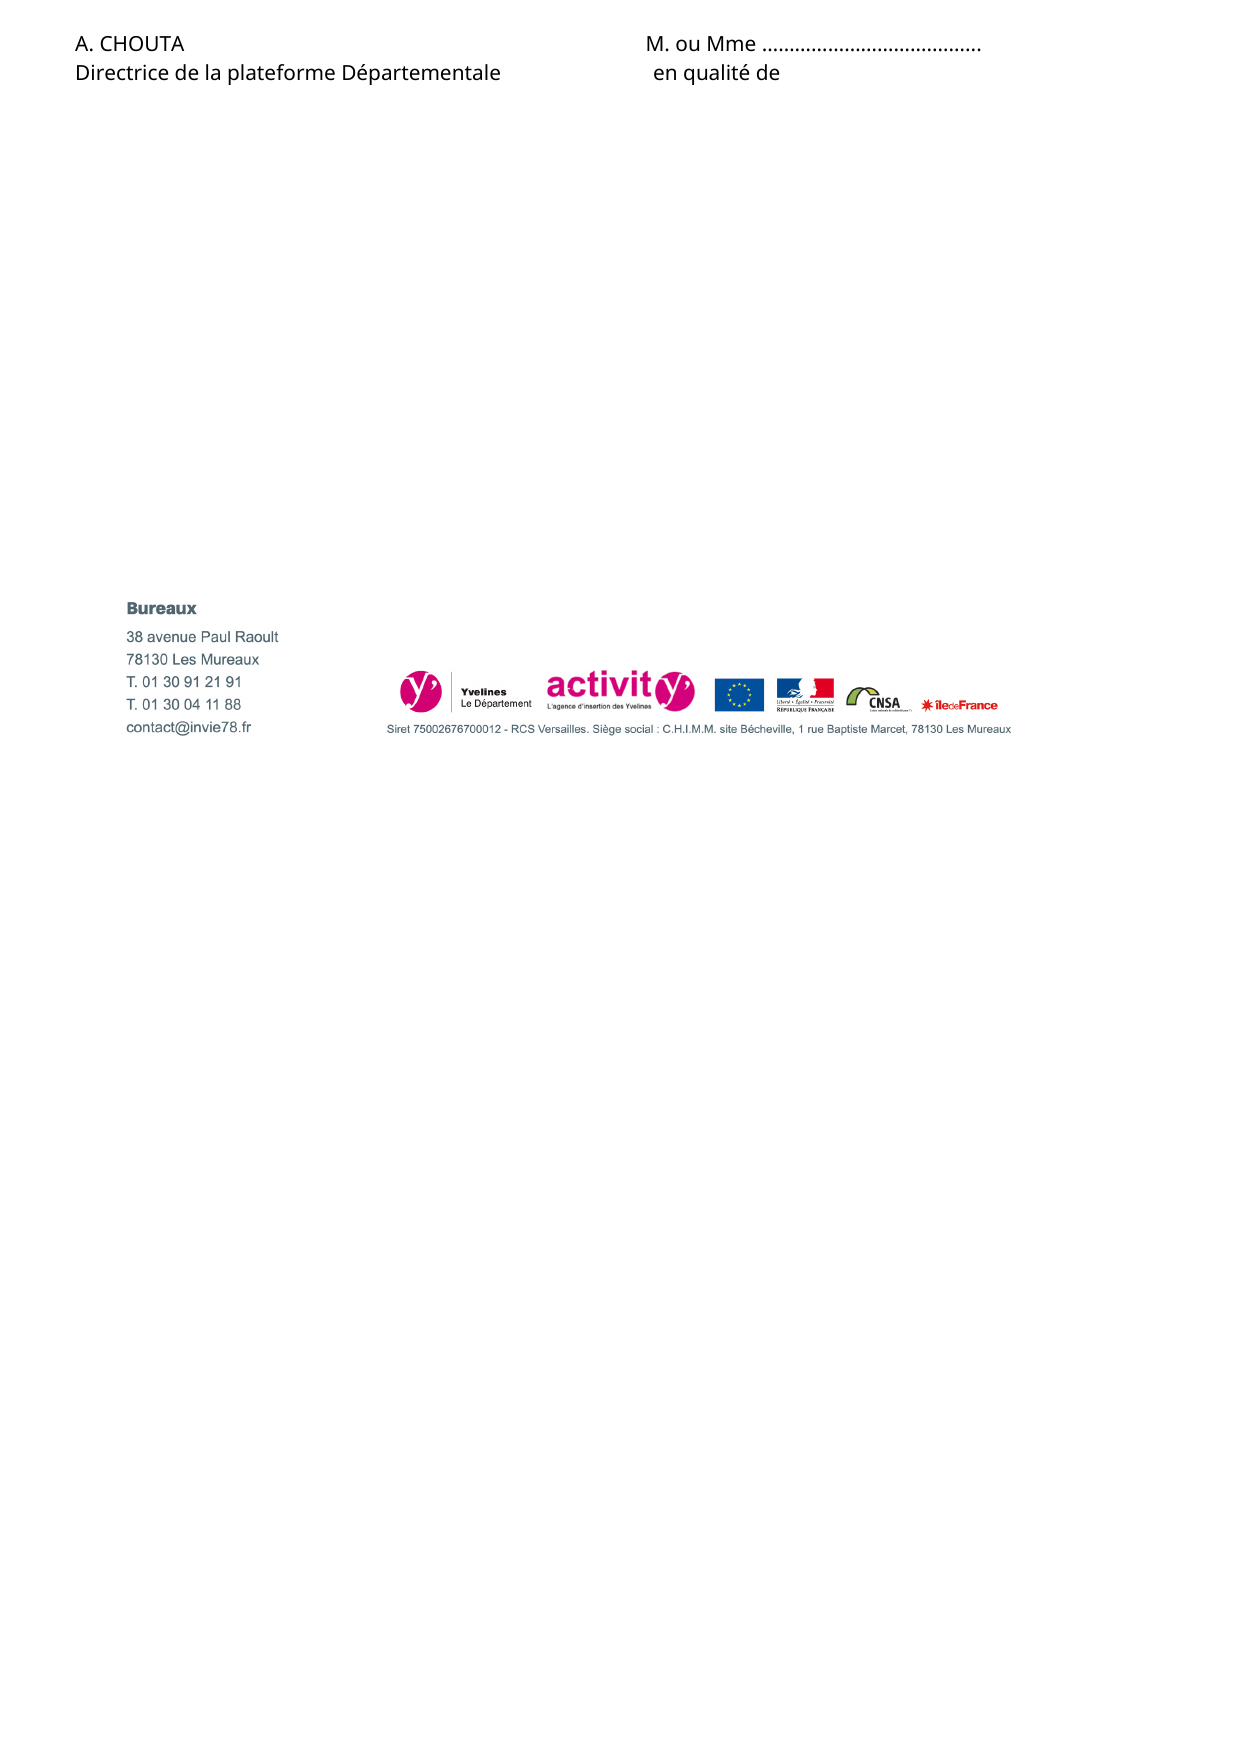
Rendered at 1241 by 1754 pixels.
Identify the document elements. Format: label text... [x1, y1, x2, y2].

text A. CHOUTA M. ou Mme ………………………….……... [75, 29, 1165, 58]
text Directrice de la plateforme Départementale en qualité de [75, 58, 1165, 86]
picture [42, 586, 1192, 746]
